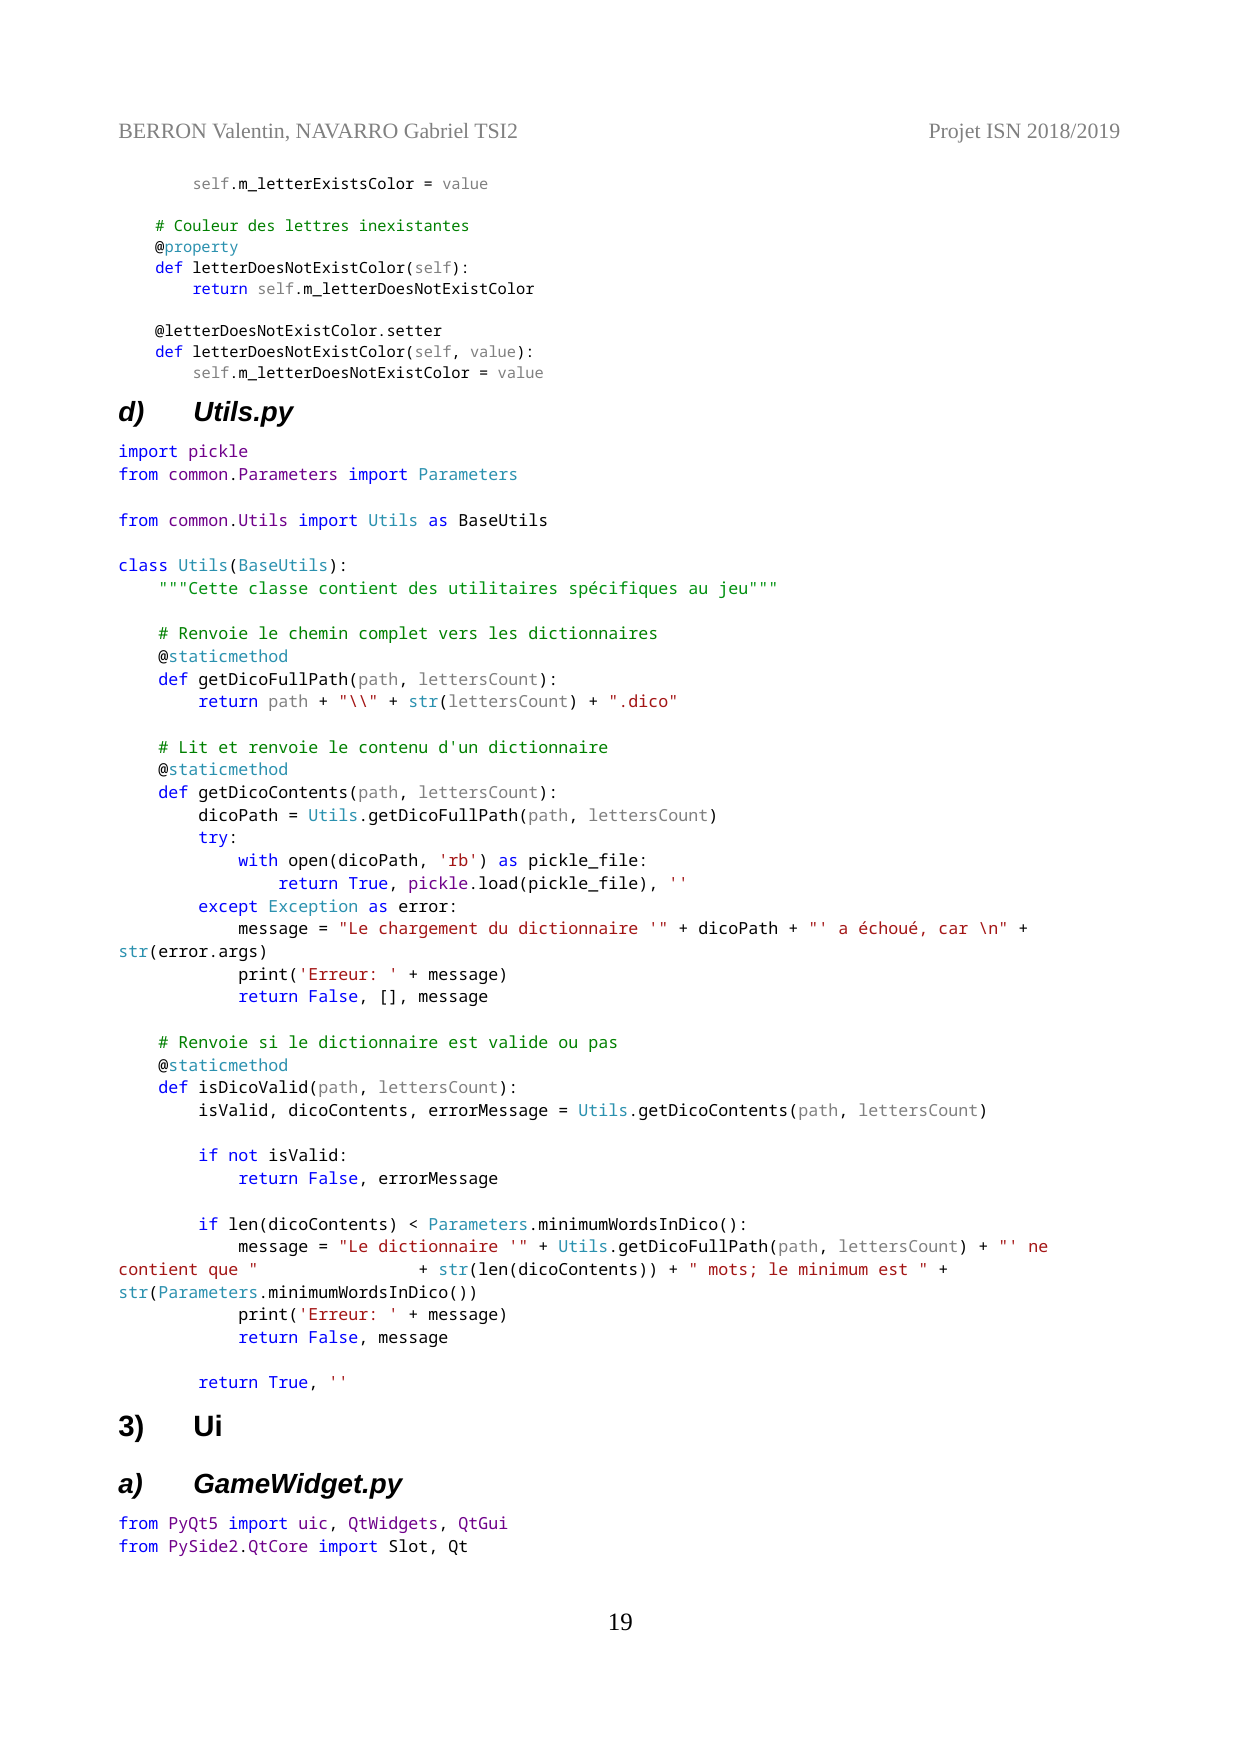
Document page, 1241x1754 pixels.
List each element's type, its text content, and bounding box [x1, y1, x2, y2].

text self.m_letterDoesNotExistColor = value [118, 362, 1122, 383]
text self.m_letterExistsColor = value [118, 173, 1122, 194]
text return self.m_letterDoesNotExistColor [118, 278, 1122, 299]
text """Cette classe contient des utilitaires spécifiques au jeu""" [118, 576, 1122, 599]
text @staticmethod [118, 758, 1122, 781]
text # Couleur des lettres inexistantes [118, 215, 1122, 236]
text # Renvoie si le dictionnaire est valide ou pas [118, 1031, 1122, 1053]
text print('Erreur: ' + message) [118, 962, 1122, 985]
text import pickle [118, 440, 1122, 463]
text message = "Le dictionnaire '" + Utils.getDicoFullPath(path, lettersCount) + "' ne contient que " + str(len(dicoContents)) + " mots; le minimum est " + str(Parameters.minimumWordsInDico()) [118, 1235, 1122, 1303]
text @staticmethod [118, 1053, 1122, 1076]
text try: [118, 826, 1122, 849]
text # Renvoie le chemin complet vers les dictionnaires [118, 622, 1122, 644]
text def getDicoFullPath(path, lettersCount): [118, 667, 1122, 690]
subtitle GameWidget.py [118, 1467, 1122, 1499]
text def isDicoValid(path, lettersCount): [118, 1076, 1122, 1099]
text with open(dicoPath, 'rb') as pickle_file: [118, 849, 1122, 872]
text class Utils(BaseUtils): [118, 554, 1122, 576]
text return False, errorMessage [118, 1167, 1122, 1189]
text return True, pickle.load(pickle_file), '' [118, 872, 1122, 894]
text return False, [], message [118, 985, 1122, 1008]
text from common.Utils import Utils as BaseUtils [118, 508, 1122, 531]
text dicoPath = Utils.getDicoFullPath(path, lettersCount) [118, 803, 1122, 826]
subtitle Ui [118, 1408, 1122, 1442]
text def letterDoesNotExistColor(self): [118, 257, 1122, 278]
text # Lit et renvoie le contenu d'un dictionnaire [118, 735, 1122, 758]
text from PySide2.QtCore import Slot, Qt [118, 1534, 1122, 1557]
text if not isValid: [118, 1144, 1122, 1167]
text message = "Le chargement du dictionnaire '" + dicoPath + "' a échoué, car \n" + str(error.args) [118, 917, 1122, 962]
text def letterDoesNotExistColor(self, value): [118, 341, 1122, 362]
text isValid, dicoContents, errorMessage = Utils.getDicoContents(path, lettersCount) [118, 1099, 1122, 1121]
text return path + "\\" + str(lettersCount) + ".dico" [118, 690, 1122, 713]
text from common.Parameters import Parameters [118, 463, 1122, 486]
text if len(dicoContents) < Parameters.minimumWordsInDico(): [118, 1212, 1122, 1235]
text print('Erreur: ' + message) [118, 1303, 1122, 1326]
text @staticmethod [118, 644, 1122, 667]
text @property [118, 236, 1122, 257]
text from PyQt5 import uic, QtWidgets, QtGui [118, 1512, 1122, 1534]
text return False, message [118, 1326, 1122, 1348]
text except Exception as error: [118, 894, 1122, 917]
subtitle Utils.py [118, 396, 1122, 428]
text return True, '' [118, 1371, 1122, 1394]
text @letterDoesNotExistColor.setter [118, 320, 1122, 341]
text def getDicoContents(path, lettersCount): [118, 781, 1122, 803]
